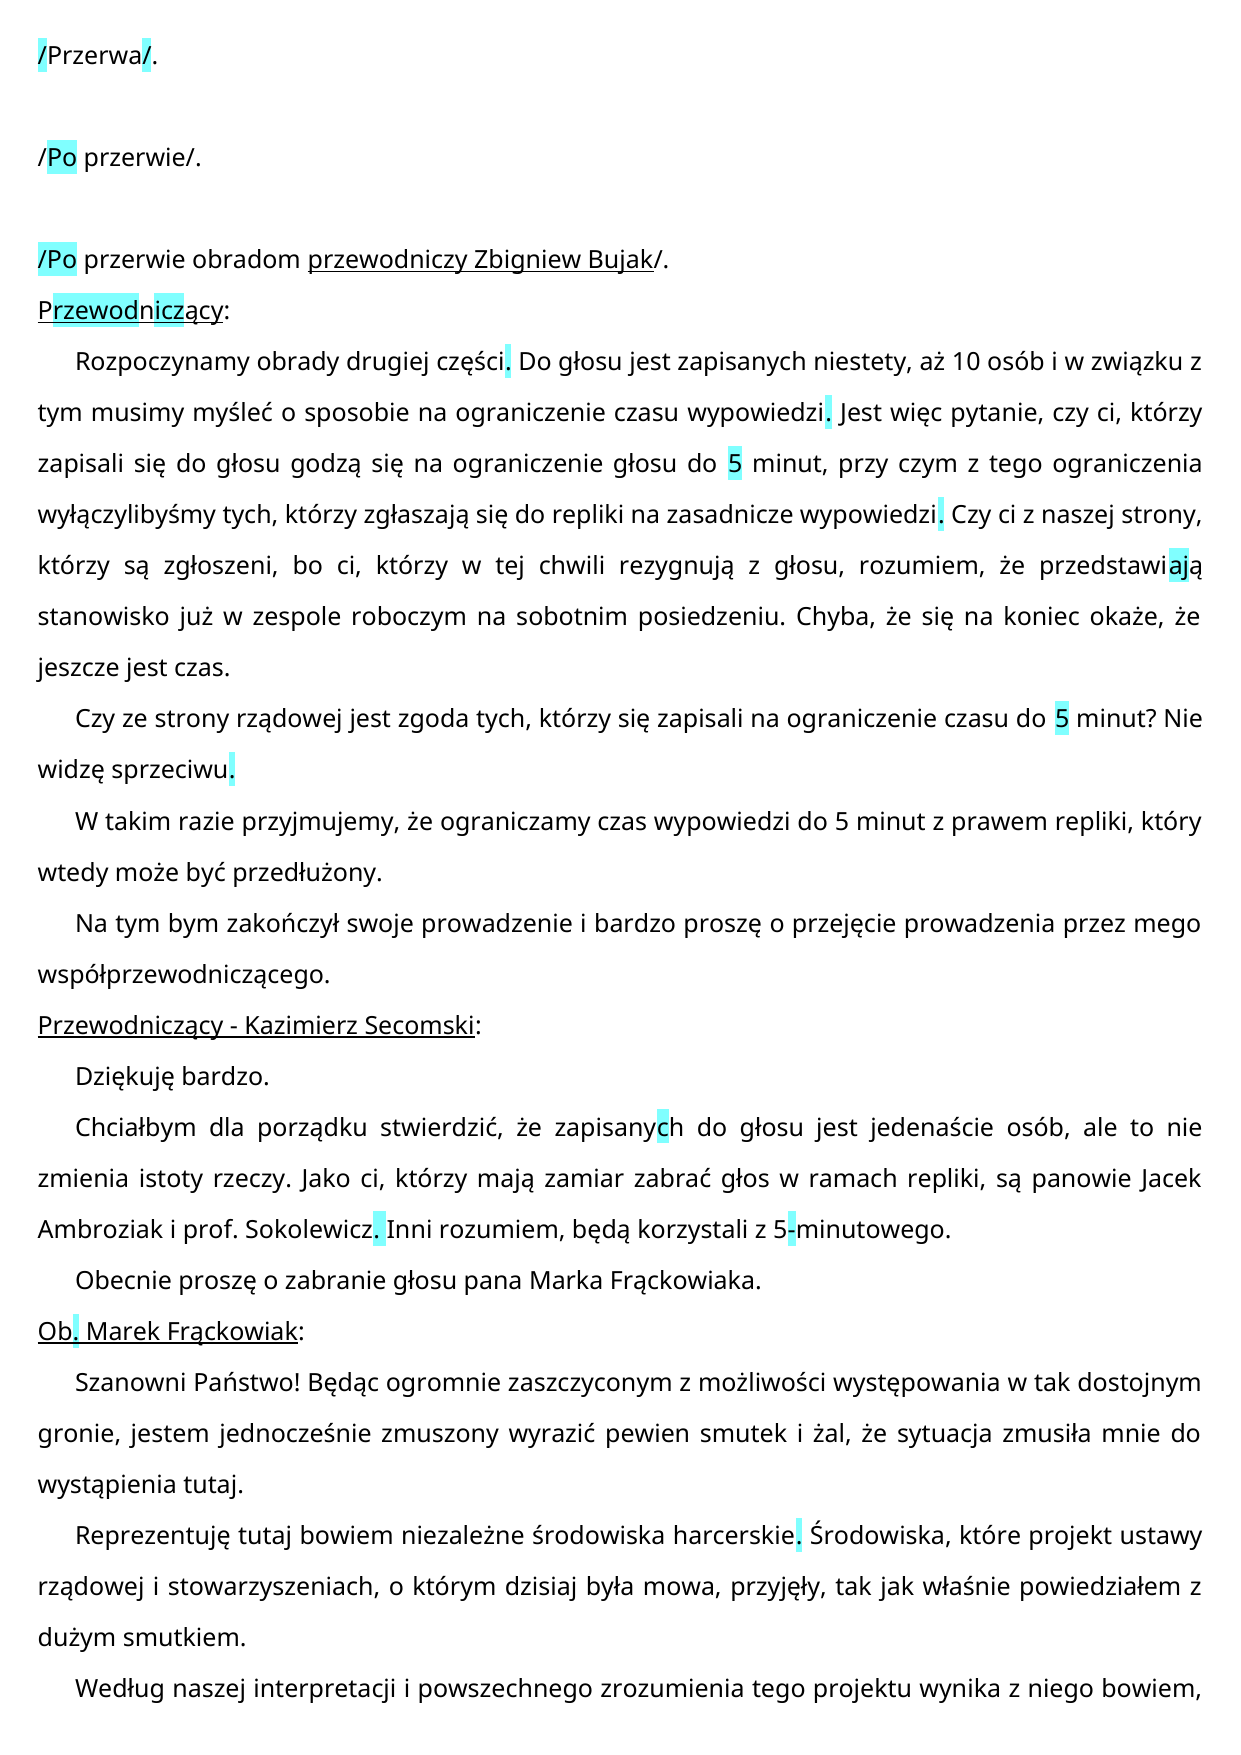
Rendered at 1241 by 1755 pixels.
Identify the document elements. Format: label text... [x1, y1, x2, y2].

text W takim razie przyjmujemy, że ograniczamy czas wypowiedzi do 5 minut z prawem repliki, który wtedy może być przedłużony. [37, 803, 1203, 888]
text /Po przerwie obradom przewodniczy Zbigniew Bujak/. [37, 242, 1203, 276]
text Szanowni Państwo! Będąc ogromnie zaszczyconym z możliwości występowania w tak dostojnym gronie, jestem jednocześnie zmuszony wyrazić pewien smutek i żal, że sytuacja zmusiła mnie do wystąpienia tutaj. [37, 1364, 1203, 1501]
text Czy ze strony rządowej jest zgoda tych, którzy się zapisali na ograniczenie czasu do 5 minut? Nie widzę sprzeciwu. [37, 701, 1203, 786]
text Według naszej interpretacji i powszechnego zrozumienia tego projektu wynika z niego bowiem, [37, 1671, 1203, 1705]
text Reprezentuję tutaj bowiem niezależne środowiska harcerskie. Środowiska, które projekt ustawy rządowej i stowarzyszeniach, o którym dzisiaj była mowa, przyjęły, tak jak właśnie powiedziałem z dużym smutkiem. [37, 1518, 1203, 1654]
text Chciałbym dla porządku stwierdzić, że zapisanych do głosu jest jedenaście osób, ale to nie zmienia istoty rzeczy. Jako ci, którzy mają zamiar zabrać głos w ramach repliki, są panowie Jacek Ambroziak i prof. Sokolewicz. Inni rozumiem, będą korzystali z 5-minutowego. [37, 1109, 1203, 1246]
text Rozpoczynamy obrady drugiej części. Do głosu jest zapisanych niestety, aż 10 osób i w związku z tym musimy myśleć o sposobie na ograniczenie czasu wypowiedzi. Jest więc pytanie, czy ci, którzy zapisali się do głosu godzą się na ograniczenie głosu do 5 minut, przy czym z tego ograniczenia wyłączylibyśmy tych, którzy zgłaszają się do repliki na zasadnicze wypowiedzi. Czy ci z naszej strony, którzy są zgłoszeni, bo ci, którzy w tej chwili rezygnują z głosu, rozumiem, że przedstawiają stanowisko już w zespole roboczym na sobotnim posiedzeniu. Chyba, że się na koniec okaże, że jeszcze jest czas. [37, 344, 1203, 684]
text Na tym bym zakończył swoje prowadzenie i bardzo proszę o przejęcie prowadzenia przez mego współprzewodniczącego. [37, 905, 1203, 990]
text Obecnie proszę o zabranie głosu pana Marka Frąckowiaka. [37, 1262, 1203, 1297]
text Dziękuję bardzo. [37, 1058, 1203, 1092]
text Ob. Marek Frąckowiak: [37, 1313, 1203, 1348]
text Przewodniczący - Kazimierz Secomski: [37, 1007, 1203, 1041]
text /Przerwa/. [37, 37, 1203, 72]
text /Po przerwie/. [37, 139, 1203, 174]
text Przewodniczący: [37, 293, 1203, 327]
